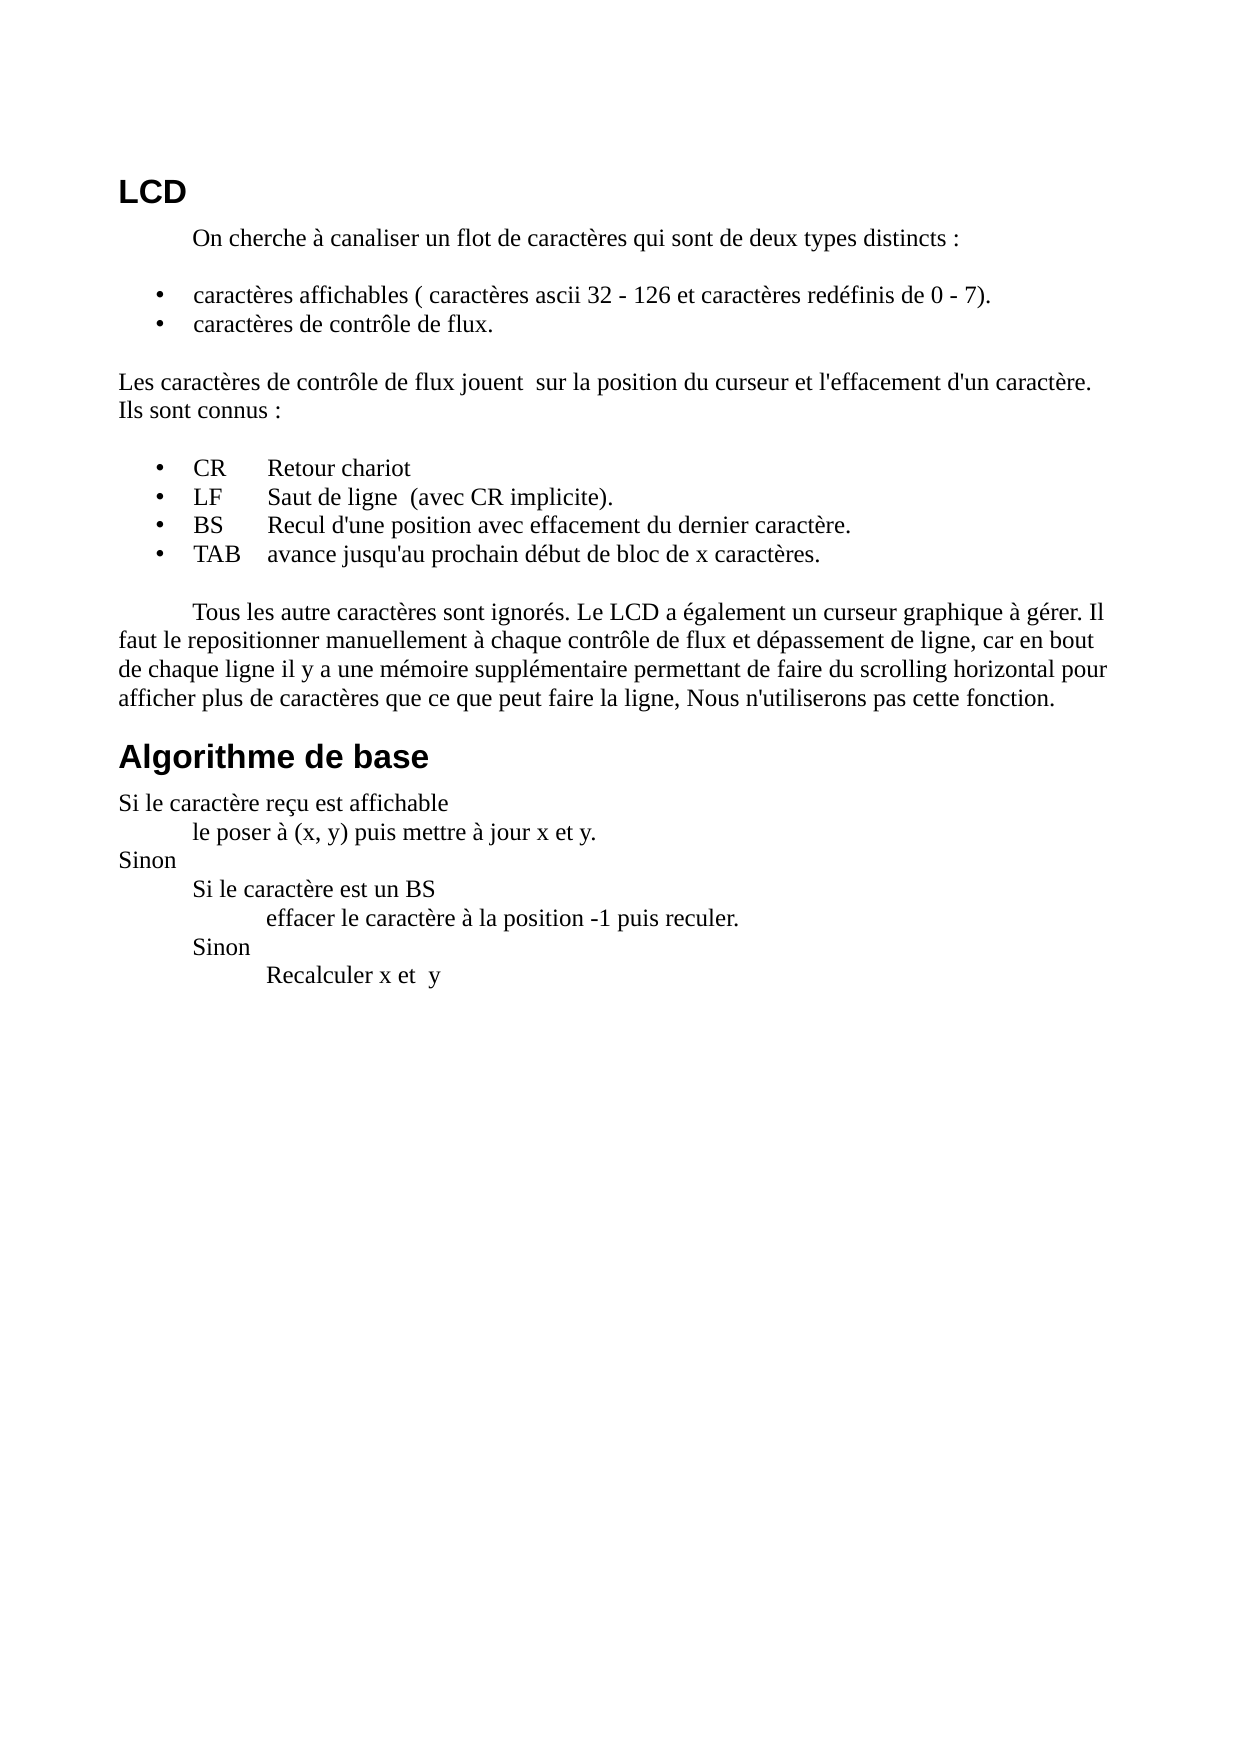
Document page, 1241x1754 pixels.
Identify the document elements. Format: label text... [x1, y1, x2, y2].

list caractères de contrôle de flux. [156, 309, 1122, 338]
text Tous les autre caractères sont ignorés. Le LCD a également un curseur graphique à gérer. Il faut le repositionner manuellement à chaque contrôle de flux et dépassement de ligne, car en bout de chaque ligne il y a une mémoire supplémentaire permettant de faire du scrolling horizontal pour afficher plus de caractères que ce que peut faire la ligne, Nous n'utiliserons pas cette fonction. [118, 597, 1122, 712]
subtitle Algorithme de base [118, 737, 1122, 775]
list TAB avance jusqu'au prochain début de bloc de x caractères. [156, 539, 1122, 568]
subtitle LCD [118, 172, 1122, 211]
list CR Retour chariot [156, 453, 1122, 482]
list BS Recul d'une position avec effacement du dernier caractère. [156, 511, 1122, 539]
text Sinon [118, 932, 1122, 960]
list caractères affichables ( caractères ascii 32 - 126 et caractères redéfinis de 0 - 7). [156, 281, 1122, 309]
text Si le caractère est un BS [118, 874, 1122, 903]
text Recalculer x et y [118, 960, 1122, 989]
list LF Saut de ligne (avec CR implicite). [156, 482, 1122, 511]
text le poser à (x, y) puis mettre à jour x et y. [118, 817, 1122, 845]
text effacer le caractère à la position -1 puis reculer. [118, 903, 1122, 932]
text Sinon [118, 845, 1122, 874]
text Les caractères de contrôle de flux jouent sur la position du curseur et l'effacement d'un caractère. Ils sont connus : [118, 367, 1122, 424]
text Si le caractère reçu est affichable [118, 788, 1122, 817]
text On cherche à canaliser un flot de caractères qui sont de deux types distincts : [118, 223, 1122, 252]
